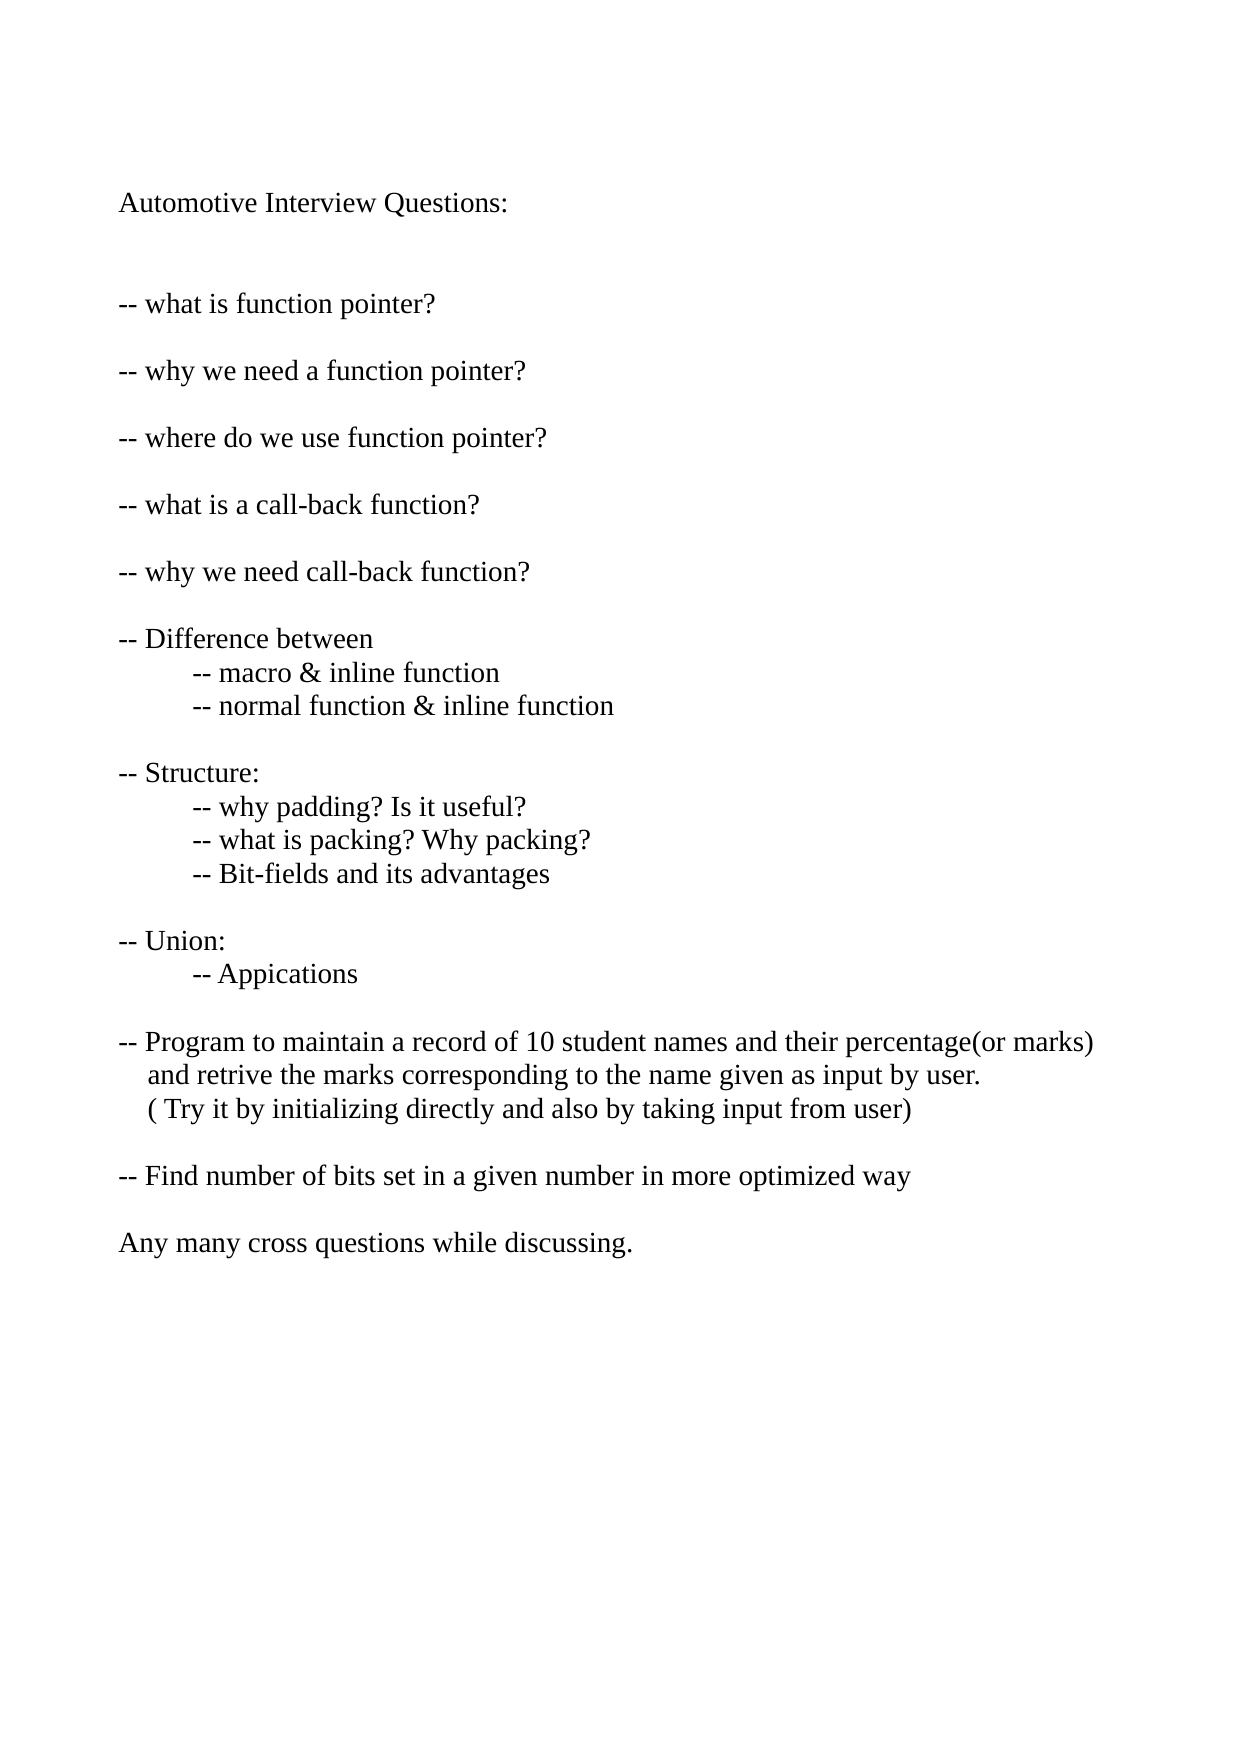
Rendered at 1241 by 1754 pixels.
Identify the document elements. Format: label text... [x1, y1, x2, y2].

text -- Program to maintain a record of 10 student names and their percentage(or marks) [118, 1024, 1122, 1057]
text -- Appications [118, 957, 1122, 990]
text Automotive Interview Questions: [118, 185, 1122, 219]
text -- why we need a function pointer? [118, 353, 1122, 386]
text -- what is packing? Why packing? [118, 822, 1122, 856]
text -- why padding? Is it useful? [118, 789, 1122, 822]
text ( Try it by initializing directly and also by taking input from user) [118, 1091, 1122, 1124]
text -- Union: [118, 923, 1122, 957]
text and retrive the marks corresponding to the name given as input by user. [118, 1057, 1122, 1091]
text -- Find number of bits set in a given number in more optimized way [118, 1158, 1122, 1191]
text -- why we need call-back function? [118, 554, 1122, 588]
text -- what is function pointer? [118, 286, 1122, 319]
text -- Difference between [118, 621, 1122, 655]
text -- where do we use function pointer? [118, 420, 1122, 453]
text -- Bit-fields and its advantages [118, 856, 1122, 889]
text Any many cross questions while discussing. [118, 1225, 1122, 1258]
text -- macro & inline function [118, 655, 1122, 688]
text -- what is a call-back function? [118, 487, 1122, 521]
text -- normal function & inline function [118, 688, 1122, 722]
text -- Structure: [118, 755, 1122, 789]
